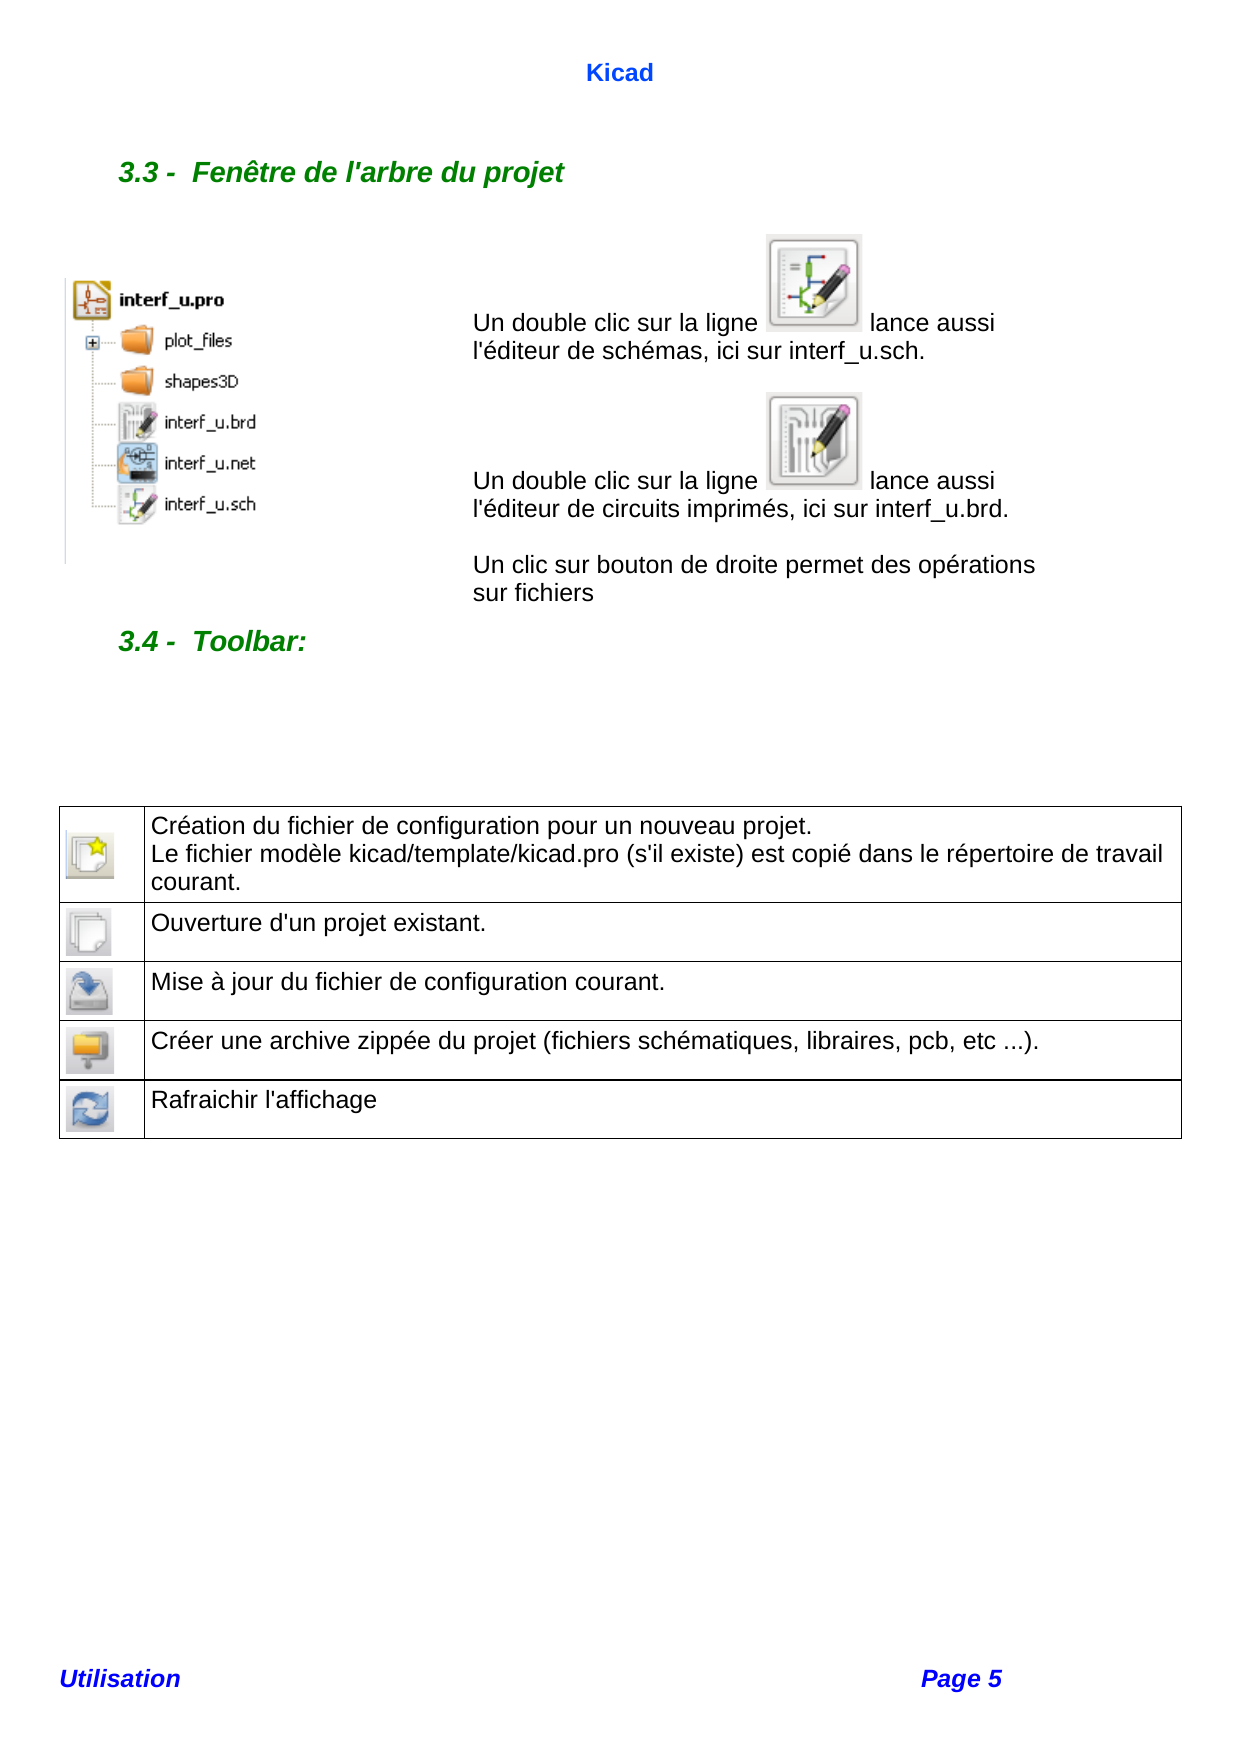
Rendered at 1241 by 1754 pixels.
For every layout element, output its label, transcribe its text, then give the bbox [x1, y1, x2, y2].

picture [65, 830, 115, 879]
table_header [60, 807, 144, 902]
table_cell Créer une archive zippée du projet (fichiers schématiques, libraires, pcb, etc ...). [145, 1021, 1181, 1079]
table_cell Rafraichir l'affichage [145, 1081, 1181, 1138]
picture [65, 968, 113, 1015]
table_header Un double clic sur la ligne lance aussi l'éditeur de schémas, ici sur interf_u.sch. Un double clic sur la ligne lance aussi l'éditeur de circuits imprimés, ici sur interf_u.brd. Un clic sur bouton de droite permet des opérations sur fichiers [467, 229, 1072, 613]
table_cell Ouverture d'un projet existant. [145, 903, 1181, 961]
table_cell [60, 962, 144, 1020]
picture [65, 1027, 115, 1074]
picture [65, 908, 112, 956]
table_header [59, 229, 467, 613]
subtitle Toolbar: [118, 625, 1181, 657]
picture [64, 278, 304, 564]
subtitle Fenêtre de l'arbre du projet [118, 156, 1181, 189]
table_cell [60, 1081, 144, 1138]
picture [65, 1086, 115, 1132]
table_cell [60, 903, 144, 961]
table_header Création du fichier de configuration pour un nouveau projet. Le fichier modèle kicad/template/kicad.pro (s'il existe) est copié dans le répertoire de travail courant. [145, 807, 1181, 902]
picture [765, 392, 863, 490]
table_cell Mise à jour du fichier de configuration courant. [145, 962, 1181, 1020]
table_cell [60, 1021, 144, 1079]
picture [765, 234, 863, 332]
